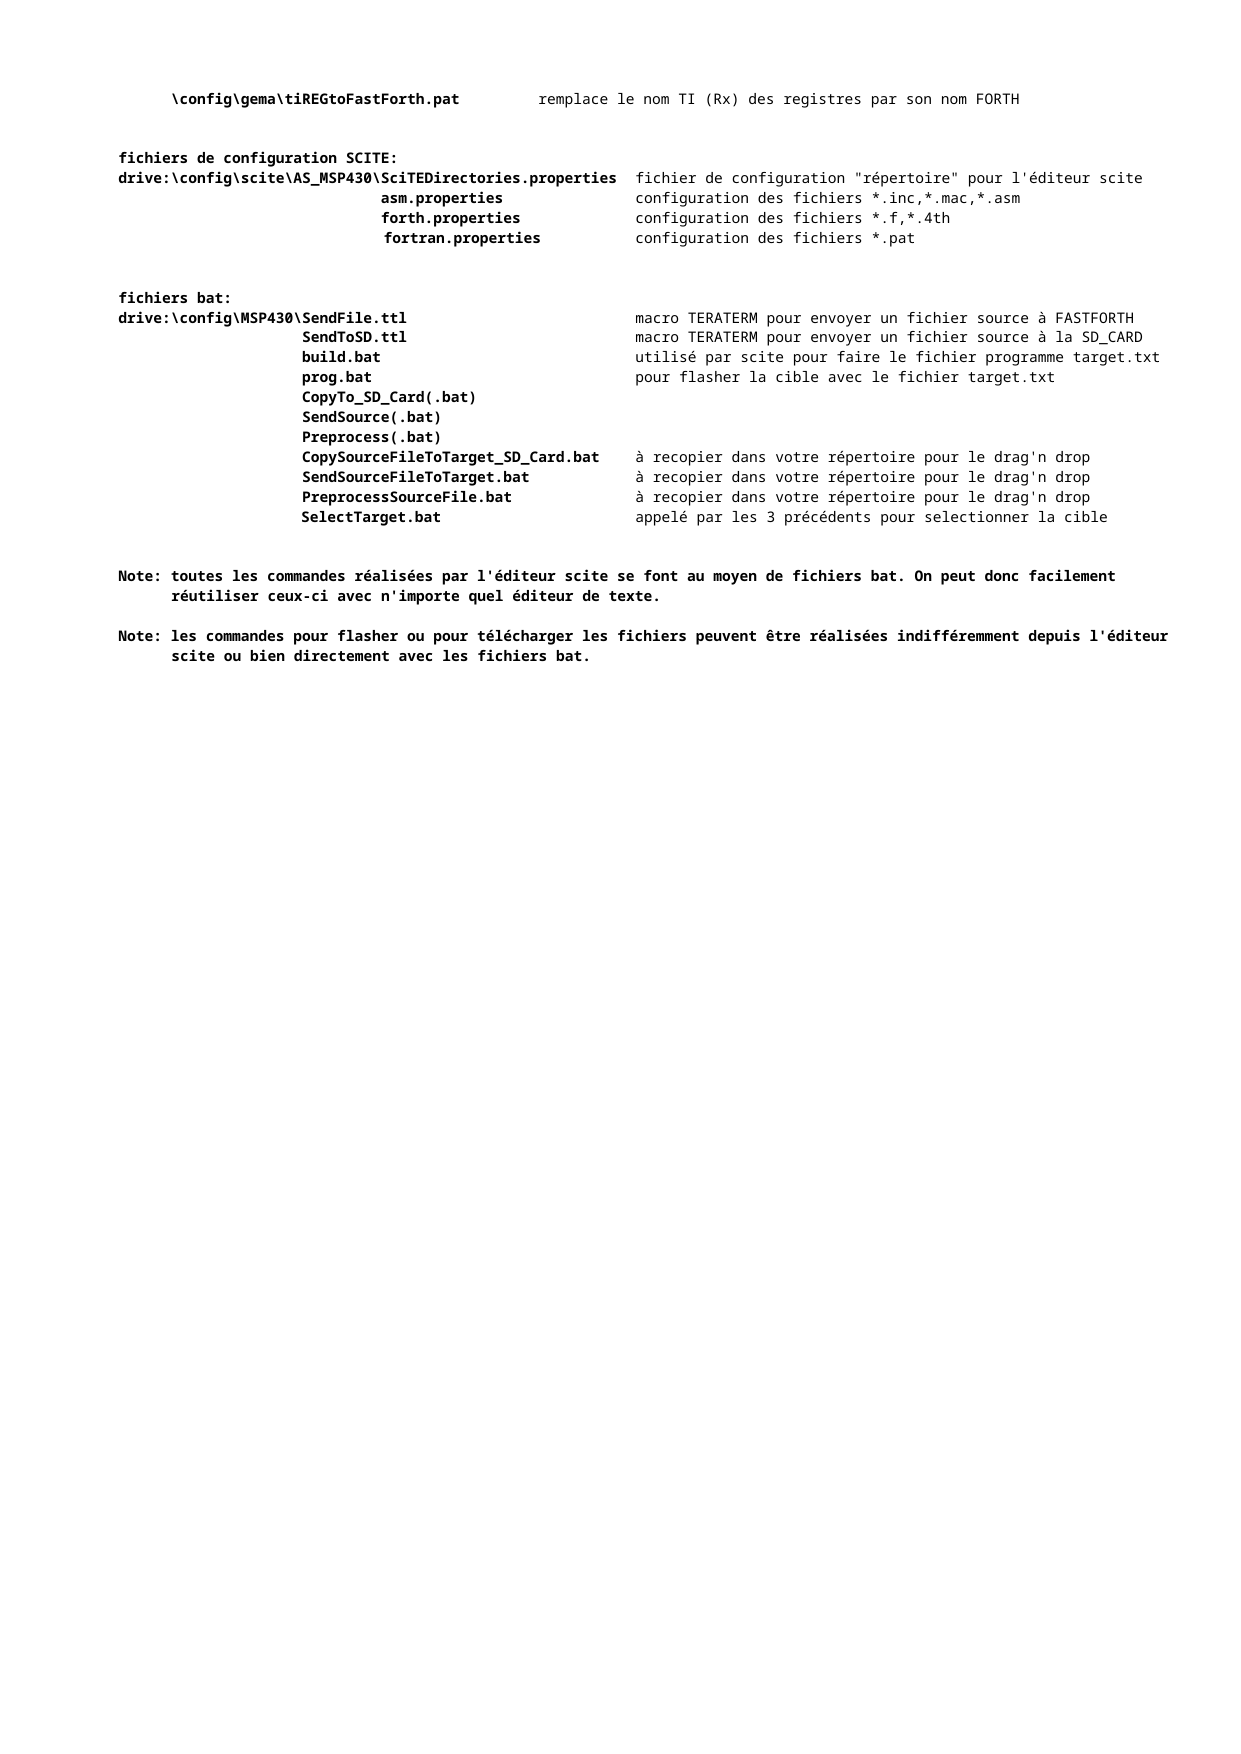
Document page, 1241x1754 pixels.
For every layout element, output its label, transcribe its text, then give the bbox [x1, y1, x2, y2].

text build.bat utilisé par scite pour faire le fichier programme target.txt [118, 347, 1181, 367]
text SendSource(.bat) [118, 407, 1181, 427]
text fichiers de configuration SCITE: [118, 148, 1181, 168]
text SendSourceFileToTarget.bat à recopier dans votre répertoire pour le drag'n drop [118, 467, 1181, 486]
text SendToSD.ttl macro TERATERM pour envoyer un fichier source à la SD_CARD [118, 327, 1181, 347]
text drive:\config\MSP430\SendFile.ttl macro TERATERM pour envoyer un fichier source à FASTFORTH [118, 307, 1181, 327]
text Note: toutes les commandes réalisées par l'éditeur scite se font au moyen de fichiers bat. On peut donc facilement réutiliser ceux-ci avec n'importe quel éditeur de texte. [118, 566, 1181, 606]
text CopyTo_SD_Card(.bat) [118, 387, 1181, 407]
text asm.properties configuration des fichiers *.inc,*.mac,*.asm [118, 188, 1181, 208]
text fortran.properties configuration des fichiers *.pat [118, 228, 1181, 248]
text \config\gema\tiREGtoFastForth.pat remplace le nom TI (Rx) des registres par son nom FORTH [118, 88, 1181, 108]
text fichiers bat: [118, 287, 1181, 307]
text drive:\config\scite\AS_MSP430\SciTEDirectories.properties fichier de configuration "répertoire" pour l'éditeur scite [118, 168, 1181, 188]
text CopySourceFileToTarget_SD_Card.bat à recopier dans votre répertoire pour le drag'n drop [118, 447, 1181, 467]
text Preprocess(.bat) [118, 427, 1181, 447]
text SelectTarget.bat appelé par les 3 précédents pour selectionner la cible [118, 506, 1181, 526]
text prog.bat pour flasher la cible avec le fichier target.txt [118, 367, 1181, 387]
text forth.properties configuration des fichiers *.f,*.4th [118, 208, 1181, 228]
text PreprocessSourceFile.bat à recopier dans votre répertoire pour le drag'n drop [118, 486, 1181, 506]
text Note: les commandes pour flasher ou pour télécharger les fichiers peuvent être réalisées indifféremment depuis l'éditeur scite ou bien directement avec les fichiers bat. [118, 626, 1181, 666]
